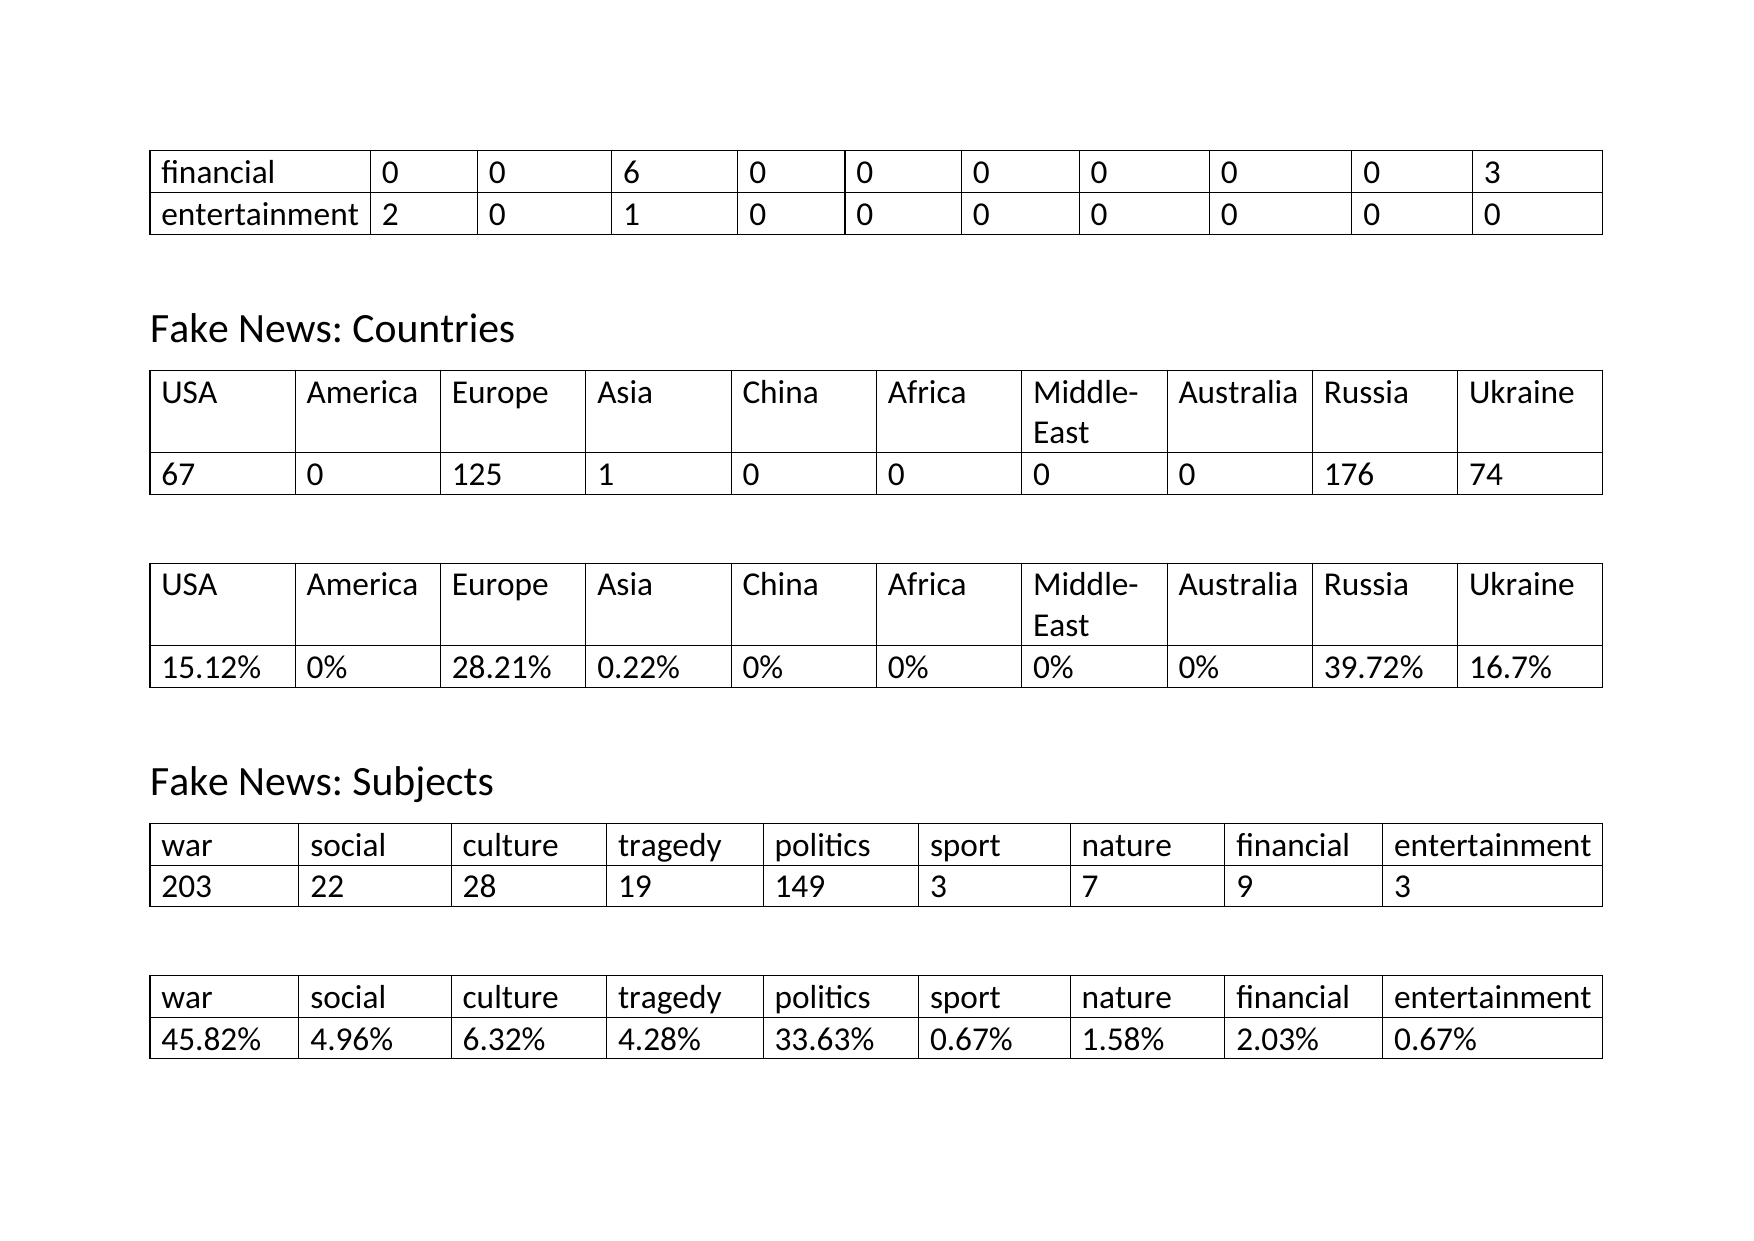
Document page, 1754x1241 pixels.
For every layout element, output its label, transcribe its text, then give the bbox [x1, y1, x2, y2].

table_header sport [919, 824, 1070, 864]
table_header tragedy [607, 824, 763, 864]
table_cell 15.12% [151, 646, 295, 687]
table_cell 0 [962, 193, 1079, 233]
table_header USA [151, 564, 295, 645]
table_header Europe [441, 564, 585, 645]
table_header Asia [586, 371, 731, 452]
table_header tragedy [607, 976, 763, 1017]
table_cell 1 [612, 193, 737, 233]
table_cell 1 [586, 453, 731, 494]
table_cell 0 [738, 151, 844, 192]
table_header entertainment [1383, 824, 1602, 864]
table_cell 2.03% [1225, 1018, 1382, 1058]
table_cell 3 [1383, 866, 1602, 906]
table_cell 28.21% [441, 646, 585, 687]
table_header Middle-East [1022, 564, 1167, 645]
text Fake News: Subjects [150, 755, 1604, 806]
table_cell 67 [151, 453, 295, 494]
table_header USA [151, 371, 295, 452]
table_header politics [764, 824, 918, 864]
table_cell 6.32% [452, 1018, 606, 1058]
table_cell 1.58% [1071, 1018, 1224, 1058]
table_cell 0 [1022, 453, 1167, 494]
table_cell 0 [1080, 193, 1209, 233]
table_cell 0 [478, 151, 611, 192]
table_header Australia [1168, 564, 1312, 645]
table_header culture [452, 824, 606, 864]
table_cell 19 [607, 866, 763, 906]
table_header Middle-East [1022, 371, 1167, 452]
table_header Asia [586, 564, 731, 645]
table_header Ukraine [1458, 371, 1602, 452]
table_cell 0.22% [586, 646, 731, 687]
table_header Ukraine [1458, 564, 1602, 645]
table_cell 9 [1225, 866, 1382, 906]
table_cell 0 [1352, 151, 1472, 192]
table_header Australia [1168, 371, 1312, 452]
table_header America [296, 564, 440, 645]
table_header Europe [441, 371, 585, 452]
table_header Africa [877, 564, 1021, 645]
table_cell 0 [846, 193, 961, 233]
table_cell 0 [732, 453, 876, 494]
table_cell 3 [1473, 151, 1602, 192]
table_header China [732, 564, 876, 645]
table_cell financial [151, 151, 370, 192]
table_cell 0 [1168, 453, 1312, 494]
table_cell 0 [846, 151, 961, 192]
table_header Russia [1313, 371, 1457, 452]
table_cell 0 [296, 453, 440, 494]
table_header nature [1071, 824, 1224, 864]
table_header culture [452, 976, 606, 1017]
table_header financial [1225, 824, 1382, 864]
table_header social [299, 824, 451, 864]
table_cell 0% [1168, 646, 1312, 687]
table_cell 0 [738, 193, 844, 233]
table_cell 28 [452, 866, 606, 906]
table_cell 0 [1210, 193, 1351, 233]
table_cell 4.96% [299, 1018, 451, 1058]
table_cell 3 [919, 866, 1070, 906]
table_header sport [919, 976, 1070, 1017]
table_cell 4.28% [607, 1018, 763, 1058]
table_header war [151, 824, 298, 864]
table_cell 203 [151, 866, 298, 906]
table_cell 6 [612, 151, 737, 192]
table_header war [151, 976, 298, 1017]
table_cell 7 [1071, 866, 1224, 906]
table_cell 0% [1022, 646, 1167, 687]
table_cell 0 [478, 193, 611, 233]
table_cell 33.63% [764, 1018, 918, 1058]
table_cell 0 [877, 453, 1021, 494]
text Fake News: Countries [150, 302, 1604, 353]
table_cell 0 [1080, 151, 1209, 192]
table_header Russia [1313, 564, 1457, 645]
table_cell 0% [877, 646, 1021, 687]
table_cell 149 [764, 866, 918, 906]
table_header nature [1071, 976, 1224, 1017]
table_cell 0 [1473, 193, 1602, 233]
table_cell 0.67% [919, 1018, 1070, 1058]
table_cell 45.82% [151, 1018, 298, 1058]
table_header China [732, 371, 876, 452]
table_cell entertainment [151, 193, 370, 233]
table_header Africa [877, 371, 1021, 452]
table_header financial [1225, 976, 1382, 1017]
table_header politics [764, 976, 918, 1017]
table_cell 39.72% [1313, 646, 1457, 687]
table_cell 0 [1210, 151, 1351, 192]
table_cell 0 [371, 151, 477, 192]
table_header entertainment [1383, 976, 1602, 1017]
table_cell 0 [962, 151, 1079, 192]
table_header America [296, 371, 440, 452]
table_cell 16.7% [1458, 646, 1602, 687]
table_cell 0.67% [1383, 1018, 1602, 1058]
table_cell 74 [1458, 453, 1602, 494]
table_header social [299, 976, 451, 1017]
table_cell 0% [732, 646, 876, 687]
table_cell 176 [1313, 453, 1457, 494]
table_cell 2 [371, 193, 477, 233]
table_cell 0 [1352, 193, 1472, 233]
table_cell 125 [441, 453, 585, 494]
table_cell 22 [299, 866, 451, 906]
table_cell 0% [296, 646, 440, 687]
